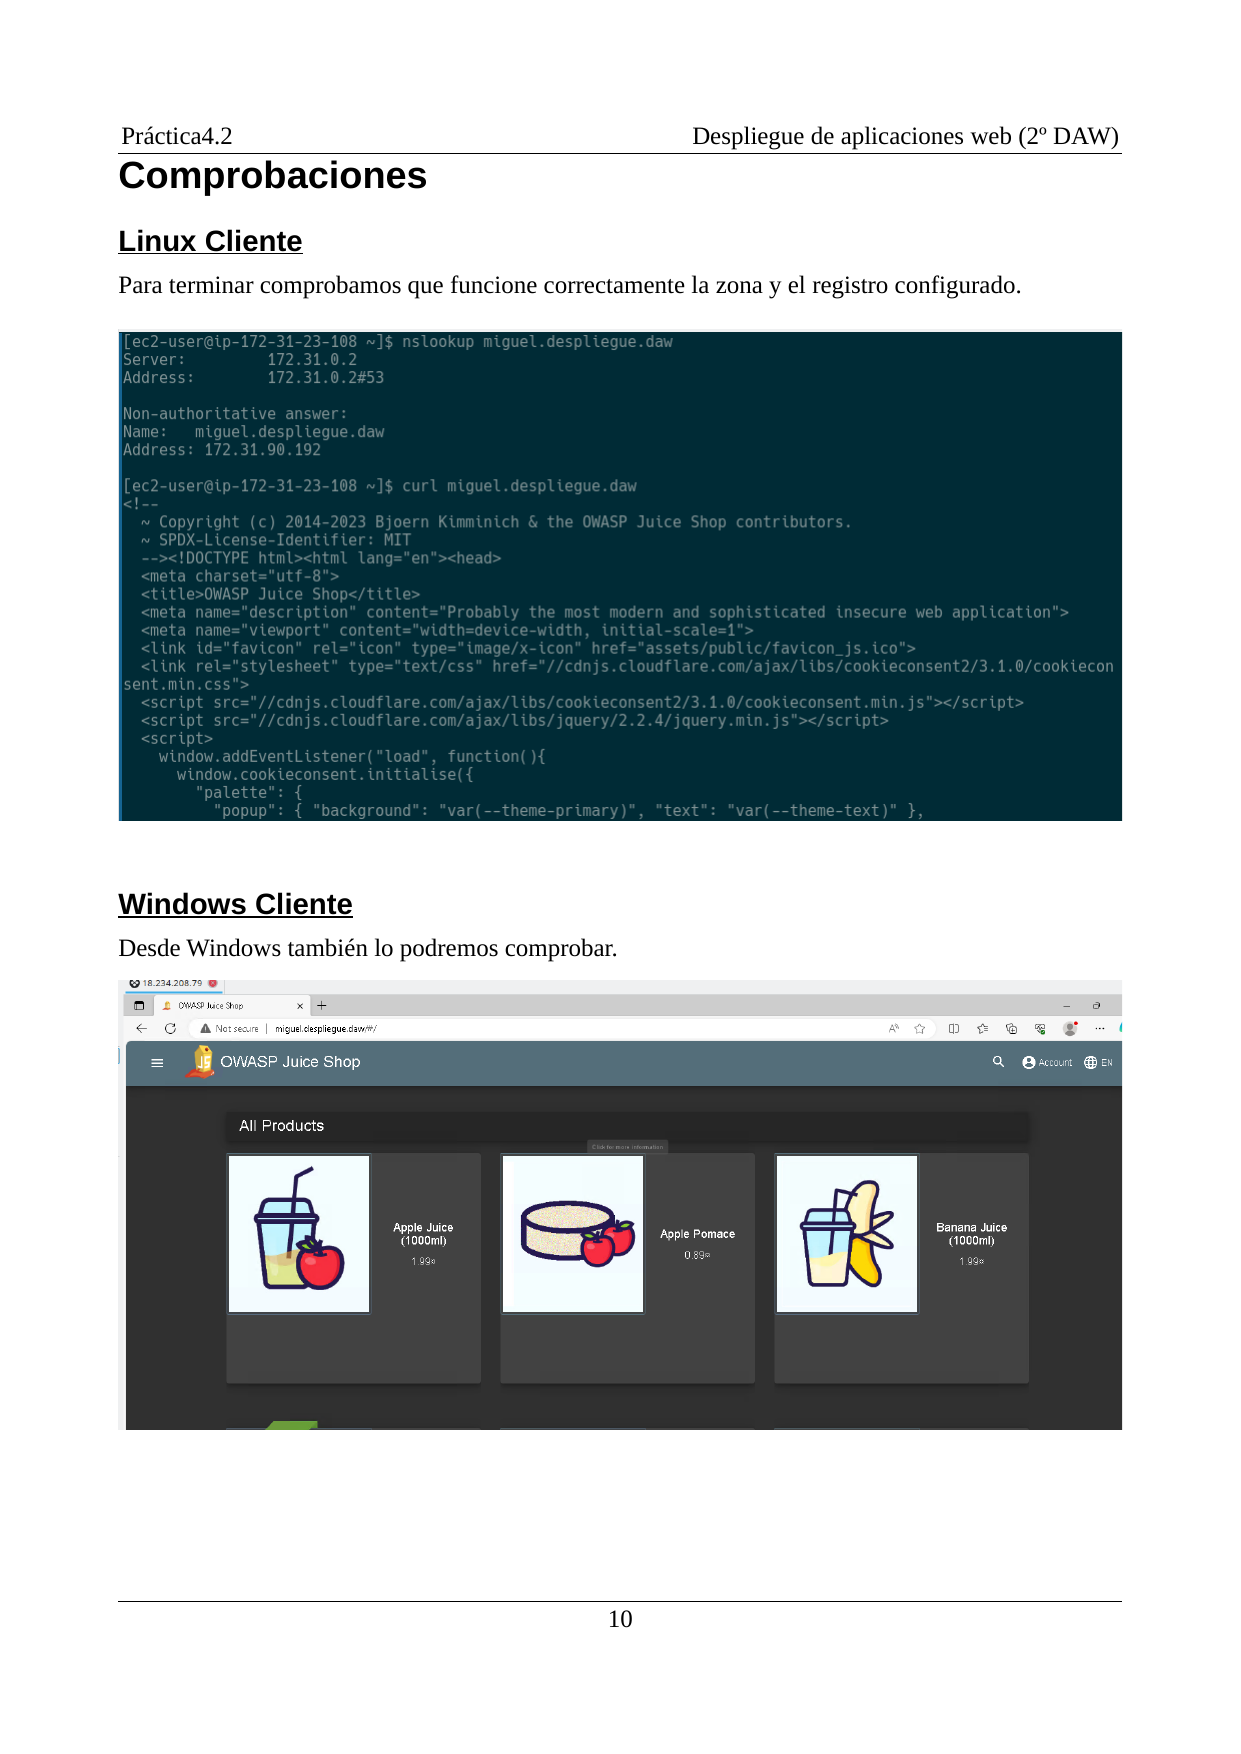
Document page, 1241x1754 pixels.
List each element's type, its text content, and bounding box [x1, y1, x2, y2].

picture [944, 663, 950, 671]
subtitle Windows Cliente [118, 887, 1122, 921]
picture [341, 516, 347, 527]
picture [557, 624, 563, 635]
picture [693, 663, 698, 671]
picture [385, 534, 400, 545]
picture [521, 483, 527, 491]
picture [863, 663, 869, 671]
picture [775, 606, 779, 617]
picture [341, 480, 347, 491]
picture [350, 699, 356, 707]
picture [838, 606, 842, 617]
picture [459, 609, 464, 617]
picture [288, 609, 293, 617]
picture [674, 609, 680, 617]
picture [296, 591, 302, 599]
picture [188, 735, 192, 746]
picture [504, 663, 509, 671]
picture [386, 336, 392, 349]
picture [604, 624, 608, 635]
picture [323, 645, 329, 653]
picture [395, 624, 400, 635]
picture [278, 444, 284, 455]
picture [215, 660, 220, 671]
picture [414, 519, 419, 527]
picture [297, 556, 307, 560]
picture [395, 606, 400, 617]
picture [557, 516, 563, 527]
picture [404, 661, 409, 671]
picture [350, 537, 356, 545]
picture [270, 372, 274, 383]
picture [818, 645, 824, 653]
picture [647, 627, 653, 635]
picture [467, 699, 473, 707]
picture [242, 787, 247, 797]
picture [1016, 660, 1022, 671]
picture [494, 717, 500, 725]
picture [395, 717, 401, 725]
picture [448, 483, 456, 491]
picture [836, 699, 842, 707]
picture [270, 354, 274, 365]
picture [368, 429, 383, 437]
picture [602, 699, 608, 707]
picture [323, 429, 329, 440]
picture [566, 483, 572, 491]
picture [981, 660, 986, 671]
picture [288, 552, 292, 563]
picture [801, 519, 806, 527]
picture [575, 660, 581, 671]
picture [207, 481, 213, 490]
picture [701, 516, 707, 527]
picture [224, 516, 229, 526]
picture [287, 715, 293, 725]
picture [386, 480, 392, 493]
picture [656, 699, 662, 707]
picture [287, 429, 293, 439]
picture [855, 697, 859, 707]
picture [622, 624, 626, 635]
picture [530, 606, 535, 617]
picture [378, 588, 382, 599]
picture [710, 627, 726, 635]
picture [414, 771, 419, 779]
picture [269, 769, 273, 779]
picture [774, 519, 779, 527]
picture [692, 606, 698, 617]
picture [828, 519, 833, 527]
picture [610, 609, 626, 617]
picture [386, 696, 391, 707]
picture [305, 537, 310, 545]
picture [206, 534, 212, 545]
picture [221, 627, 239, 635]
picture [288, 480, 293, 491]
picture [765, 516, 769, 527]
picture [495, 627, 500, 635]
picture [251, 661, 256, 671]
picture [872, 609, 878, 617]
picture [440, 699, 456, 707]
text Desde Windows también lo podremos comprobar. [118, 933, 1122, 962]
picture [719, 645, 725, 653]
picture [467, 483, 473, 494]
picture [251, 787, 256, 797]
picture [630, 624, 634, 635]
picture [494, 660, 500, 671]
picture [332, 591, 337, 599]
picture [314, 534, 319, 545]
picture [755, 519, 761, 527]
picture [890, 663, 896, 671]
picture [386, 609, 392, 617]
picture [719, 519, 725, 530]
picture [1008, 697, 1013, 707]
picture [413, 609, 419, 617]
picture [566, 645, 572, 653]
picture [521, 645, 527, 653]
picture [179, 627, 185, 635]
picture [305, 609, 311, 620]
picture [314, 625, 319, 635]
picture [403, 534, 410, 545]
picture [538, 627, 546, 635]
text Para terminar comprobamos que funcione correctamente la zona y el registro configurado. [118, 270, 1122, 298]
picture [413, 663, 419, 671]
picture [233, 537, 239, 545]
picture [359, 717, 365, 725]
picture [773, 697, 778, 707]
picture [791, 609, 797, 617]
picture [431, 645, 437, 656]
picture [593, 642, 599, 653]
picture [269, 553, 274, 563]
picture [396, 588, 400, 599]
picture [539, 483, 545, 494]
picture [504, 606, 508, 617]
picture [883, 697, 887, 707]
picture [530, 714, 536, 725]
picture [252, 444, 256, 455]
picture [386, 588, 391, 599]
picture [638, 663, 644, 671]
picture [441, 556, 451, 561]
picture [773, 663, 779, 671]
picture [485, 717, 491, 725]
picture [630, 660, 634, 671]
picture [323, 751, 328, 761]
picture [188, 699, 192, 710]
picture [566, 624, 571, 635]
picture [620, 699, 626, 707]
picture [206, 643, 221, 653]
picture [284, 627, 292, 638]
picture [827, 645, 833, 653]
picture [529, 516, 537, 527]
picture [818, 606, 824, 617]
picture [485, 609, 491, 617]
picture [242, 645, 248, 653]
picture [478, 516, 482, 527]
picture [512, 516, 518, 527]
picture [549, 516, 553, 527]
picture [386, 645, 391, 653]
picture [148, 609, 157, 616]
picture [728, 696, 734, 707]
picture [377, 645, 383, 653]
picture [539, 606, 545, 617]
picture [287, 534, 293, 545]
picture [575, 483, 581, 494]
picture [269, 444, 275, 455]
picture [224, 588, 230, 598]
picture [242, 588, 248, 599]
picture [206, 609, 220, 617]
picture [422, 555, 428, 563]
picture [440, 516, 446, 527]
picture [814, 808, 828, 815]
picture [386, 555, 392, 566]
picture [991, 607, 995, 617]
picture [476, 483, 482, 491]
picture [665, 339, 672, 346]
picture [287, 751, 292, 761]
picture [413, 642, 418, 653]
picture [953, 609, 959, 617]
picture [287, 411, 293, 419]
picture [648, 519, 653, 527]
picture [475, 645, 491, 653]
picture [890, 699, 896, 707]
picture [314, 607, 319, 617]
picture [476, 555, 482, 563]
picture [458, 624, 464, 635]
picture [223, 772, 230, 779]
picture [513, 696, 517, 707]
picture [323, 588, 328, 599]
picture [341, 696, 346, 707]
picture [647, 663, 653, 671]
picture [648, 609, 653, 617]
picture [368, 696, 374, 707]
picture [791, 699, 797, 707]
picture [413, 555, 419, 563]
picture [341, 337, 347, 345]
picture [594, 660, 598, 674]
picture [404, 519, 410, 527]
picture [782, 645, 788, 653]
picture [233, 517, 238, 527]
picture [251, 607, 257, 617]
picture [575, 624, 581, 635]
picture [998, 699, 1004, 710]
picture [305, 663, 311, 671]
picture [197, 734, 202, 743]
picture [333, 429, 338, 437]
picture [395, 699, 401, 707]
picture [287, 571, 292, 581]
picture [405, 699, 410, 707]
picture [179, 609, 185, 617]
picture [917, 609, 932, 617]
picture [566, 717, 572, 728]
picture [188, 717, 192, 728]
picture [233, 411, 239, 419]
picture [909, 663, 914, 671]
picture [413, 483, 419, 491]
picture [711, 717, 716, 725]
picture [503, 645, 509, 653]
picture [611, 480, 617, 491]
picture [666, 660, 671, 671]
picture [359, 699, 365, 707]
picture [971, 609, 977, 620]
picture [224, 429, 230, 437]
picture [863, 717, 869, 728]
picture [215, 519, 221, 530]
picture [341, 609, 346, 617]
picture [468, 642, 472, 653]
picture [755, 717, 761, 725]
picture [315, 372, 319, 383]
picture [791, 516, 797, 527]
picture [818, 519, 824, 527]
picture [1000, 660, 1004, 671]
picture [314, 552, 319, 563]
picture [260, 426, 266, 437]
picture [1043, 609, 1049, 616]
picture [197, 698, 202, 707]
picture [683, 663, 689, 671]
picture [719, 609, 725, 617]
picture [440, 645, 455, 653]
picture [455, 552, 464, 563]
picture [962, 609, 968, 620]
picture [224, 483, 229, 493]
picture [314, 570, 320, 581]
picture [350, 769, 355, 779]
picture [675, 660, 679, 671]
picture [260, 537, 266, 545]
picture [179, 573, 185, 581]
picture [647, 699, 653, 707]
picture [449, 336, 453, 346]
picture [170, 484, 176, 491]
picture [179, 588, 184, 599]
picture [665, 696, 670, 707]
picture [332, 609, 338, 617]
picture [368, 715, 374, 725]
picture [305, 444, 311, 455]
picture [188, 751, 194, 761]
picture [242, 751, 248, 761]
picture [251, 750, 256, 761]
picture [467, 717, 473, 725]
picture [413, 751, 419, 761]
picture [494, 606, 500, 617]
picture [178, 773, 185, 779]
picture [341, 714, 345, 725]
picture [421, 627, 429, 635]
picture [179, 519, 183, 529]
picture [377, 696, 382, 707]
picture [683, 717, 689, 728]
picture [377, 555, 383, 563]
picture [377, 663, 392, 671]
picture [242, 573, 248, 581]
picture [313, 411, 329, 419]
picture [242, 552, 247, 563]
picture [629, 606, 635, 617]
picture [620, 516, 626, 527]
picture [809, 609, 815, 617]
picture [548, 609, 554, 617]
picture [728, 663, 744, 671]
picture [260, 609, 266, 617]
picture [656, 660, 662, 671]
picture [297, 570, 301, 581]
picture [621, 642, 625, 653]
picture [296, 516, 302, 527]
picture [221, 609, 239, 617]
picture [593, 483, 599, 491]
picture [386, 714, 390, 725]
picture [314, 663, 320, 671]
picture [935, 663, 941, 671]
picture [476, 624, 482, 635]
picture [736, 717, 744, 725]
picture [333, 480, 338, 491]
picture [657, 624, 661, 635]
picture [765, 606, 769, 617]
picture [711, 696, 716, 707]
picture [297, 444, 302, 455]
picture [341, 429, 347, 437]
picture [485, 699, 491, 707]
picture [306, 627, 311, 635]
picture [801, 606, 805, 617]
picture [278, 663, 284, 671]
picture [584, 516, 608, 527]
picture [810, 516, 814, 527]
picture [296, 411, 302, 418]
picture [449, 606, 455, 617]
picture [737, 606, 743, 617]
picture [368, 588, 373, 599]
picture [118, 980, 1123, 1430]
picture [701, 663, 707, 671]
picture [323, 552, 328, 563]
picture [269, 660, 274, 671]
picture [350, 480, 356, 491]
picture [611, 627, 617, 635]
picture [494, 645, 500, 656]
picture [215, 429, 221, 440]
picture [1017, 607, 1021, 617]
picture [738, 642, 742, 653]
picture [540, 642, 544, 653]
picture [216, 789, 221, 797]
picture [526, 808, 540, 815]
picture [512, 663, 518, 671]
picture [341, 591, 352, 602]
picture [377, 627, 383, 635]
picture [188, 408, 193, 418]
picture [1027, 607, 1031, 617]
subtitle Linux Cliente [118, 223, 1122, 257]
picture [467, 609, 473, 617]
picture [233, 642, 238, 653]
picture [485, 552, 494, 563]
picture [377, 714, 382, 725]
picture [277, 555, 284, 563]
picture [522, 660, 526, 671]
picture [656, 714, 662, 725]
picture [296, 660, 301, 671]
picture [683, 609, 689, 617]
picture [386, 627, 391, 635]
picture [522, 696, 526, 707]
picture [350, 661, 355, 671]
picture [565, 609, 581, 617]
picture [522, 714, 526, 725]
picture [755, 663, 761, 671]
picture [296, 627, 301, 635]
picture [306, 516, 311, 527]
picture [323, 661, 328, 671]
picture [368, 663, 374, 674]
picture [211, 589, 221, 599]
picture [377, 609, 383, 617]
picture [585, 483, 590, 491]
picture [368, 624, 373, 635]
picture [332, 372, 338, 381]
picture [485, 483, 491, 491]
picture [278, 573, 284, 581]
picture [269, 627, 284, 635]
picture [584, 717, 590, 725]
picture [331, 555, 338, 563]
picture [368, 555, 374, 563]
picture [196, 429, 202, 436]
picture [205, 588, 210, 599]
picture [640, 624, 644, 635]
picture [845, 699, 851, 707]
picture [485, 751, 490, 761]
picture [359, 372, 365, 382]
picture [594, 696, 598, 707]
picture [315, 645, 320, 653]
picture [287, 697, 293, 707]
picture [287, 645, 292, 653]
picture [422, 606, 427, 617]
picture [917, 663, 923, 671]
picture [404, 609, 410, 617]
picture [710, 519, 716, 527]
picture [692, 717, 698, 725]
picture [611, 645, 617, 653]
picture [603, 645, 608, 653]
picture [584, 663, 590, 671]
picture [404, 753, 410, 761]
picture [188, 591, 194, 599]
picture [882, 609, 887, 617]
picture [233, 751, 239, 761]
picture [899, 609, 905, 617]
picture [658, 516, 662, 527]
picture [314, 429, 320, 437]
picture [188, 483, 194, 491]
picture [350, 717, 356, 725]
picture [332, 354, 338, 363]
picture [566, 519, 572, 527]
picture [451, 516, 474, 527]
picture [594, 606, 598, 617]
picture [818, 699, 824, 707]
picture [811, 661, 815, 671]
picture [620, 483, 636, 491]
picture [423, 483, 428, 491]
picture [818, 660, 824, 671]
picture [954, 661, 958, 671]
picture [854, 663, 860, 671]
picture [485, 627, 491, 635]
picture [197, 716, 202, 725]
picture [496, 516, 500, 527]
picture [748, 642, 752, 653]
picture [214, 552, 221, 563]
picture [504, 624, 508, 635]
picture [845, 609, 851, 617]
picture [342, 552, 346, 563]
picture [350, 805, 354, 815]
picture [748, 606, 752, 617]
picture [729, 624, 734, 635]
picture [647, 645, 653, 653]
picture [215, 573, 221, 581]
picture [575, 717, 581, 725]
picture [333, 534, 337, 545]
picture [269, 429, 275, 437]
picture [883, 661, 887, 671]
picture [891, 645, 896, 653]
picture [431, 660, 436, 671]
picture [674, 645, 680, 653]
picture [559, 480, 563, 491]
picture [224, 753, 230, 761]
picture [802, 642, 806, 653]
picture [981, 699, 986, 707]
picture [148, 573, 157, 580]
picture [296, 537, 302, 545]
picture [638, 609, 644, 617]
picture [584, 696, 589, 707]
picture [629, 699, 635, 707]
picture [891, 609, 896, 617]
picture [728, 609, 734, 620]
picture [863, 609, 869, 617]
picture [395, 769, 400, 779]
picture [296, 751, 301, 761]
picture [449, 624, 454, 635]
picture [332, 642, 337, 653]
picture [449, 750, 454, 761]
picture [377, 516, 383, 527]
picture [494, 699, 500, 707]
picture [684, 642, 688, 653]
picture [359, 627, 364, 635]
picture [207, 444, 211, 455]
picture [243, 480, 247, 491]
picture [169, 681, 175, 689]
picture [804, 719, 814, 723]
picture [746, 519, 752, 527]
picture [260, 588, 265, 599]
picture [764, 699, 770, 707]
picture [395, 519, 401, 527]
picture [476, 606, 482, 617]
subtitle Comprobaciones [118, 154, 1122, 196]
picture [440, 624, 446, 635]
picture [702, 624, 706, 635]
picture [530, 696, 536, 707]
picture [251, 571, 256, 581]
picture [148, 627, 157, 634]
picture [549, 624, 553, 635]
picture [313, 516, 320, 527]
picture [460, 480, 464, 491]
picture [638, 516, 643, 527]
picture [405, 717, 410, 725]
picture [422, 519, 428, 527]
picture [608, 516, 617, 527]
picture [359, 426, 365, 437]
picture [871, 699, 879, 707]
picture [350, 627, 356, 635]
picture [809, 699, 815, 707]
picture [701, 717, 707, 725]
picture [206, 663, 212, 671]
picture [873, 715, 877, 725]
picture [674, 519, 680, 527]
picture [521, 627, 527, 635]
picture [656, 609, 662, 617]
picture [233, 552, 239, 563]
picture [935, 606, 941, 617]
picture [205, 754, 212, 761]
picture [1007, 609, 1013, 617]
picture [207, 769, 212, 779]
picture [692, 627, 698, 635]
picture [728, 642, 734, 653]
picture [594, 717, 599, 725]
picture [458, 754, 464, 761]
picture [278, 645, 283, 653]
picture [269, 591, 275, 599]
picture [432, 624, 436, 635]
picture [467, 555, 473, 563]
picture [874, 643, 878, 653]
picture [260, 552, 265, 563]
picture [315, 354, 319, 365]
picture [583, 808, 594, 815]
picture [206, 627, 220, 635]
picture [278, 534, 283, 545]
picture [440, 717, 456, 725]
picture [233, 429, 238, 437]
picture [170, 534, 175, 544]
picture [512, 480, 518, 491]
picture [360, 552, 364, 563]
picture [360, 537, 365, 545]
picture [846, 717, 851, 725]
picture [242, 537, 247, 545]
picture [404, 591, 410, 599]
picture [557, 645, 563, 653]
picture [485, 519, 491, 527]
picture [774, 642, 779, 653]
picture [755, 699, 761, 707]
picture [484, 339, 492, 346]
picture [872, 661, 877, 671]
picture [710, 645, 716, 656]
picture [692, 516, 698, 527]
